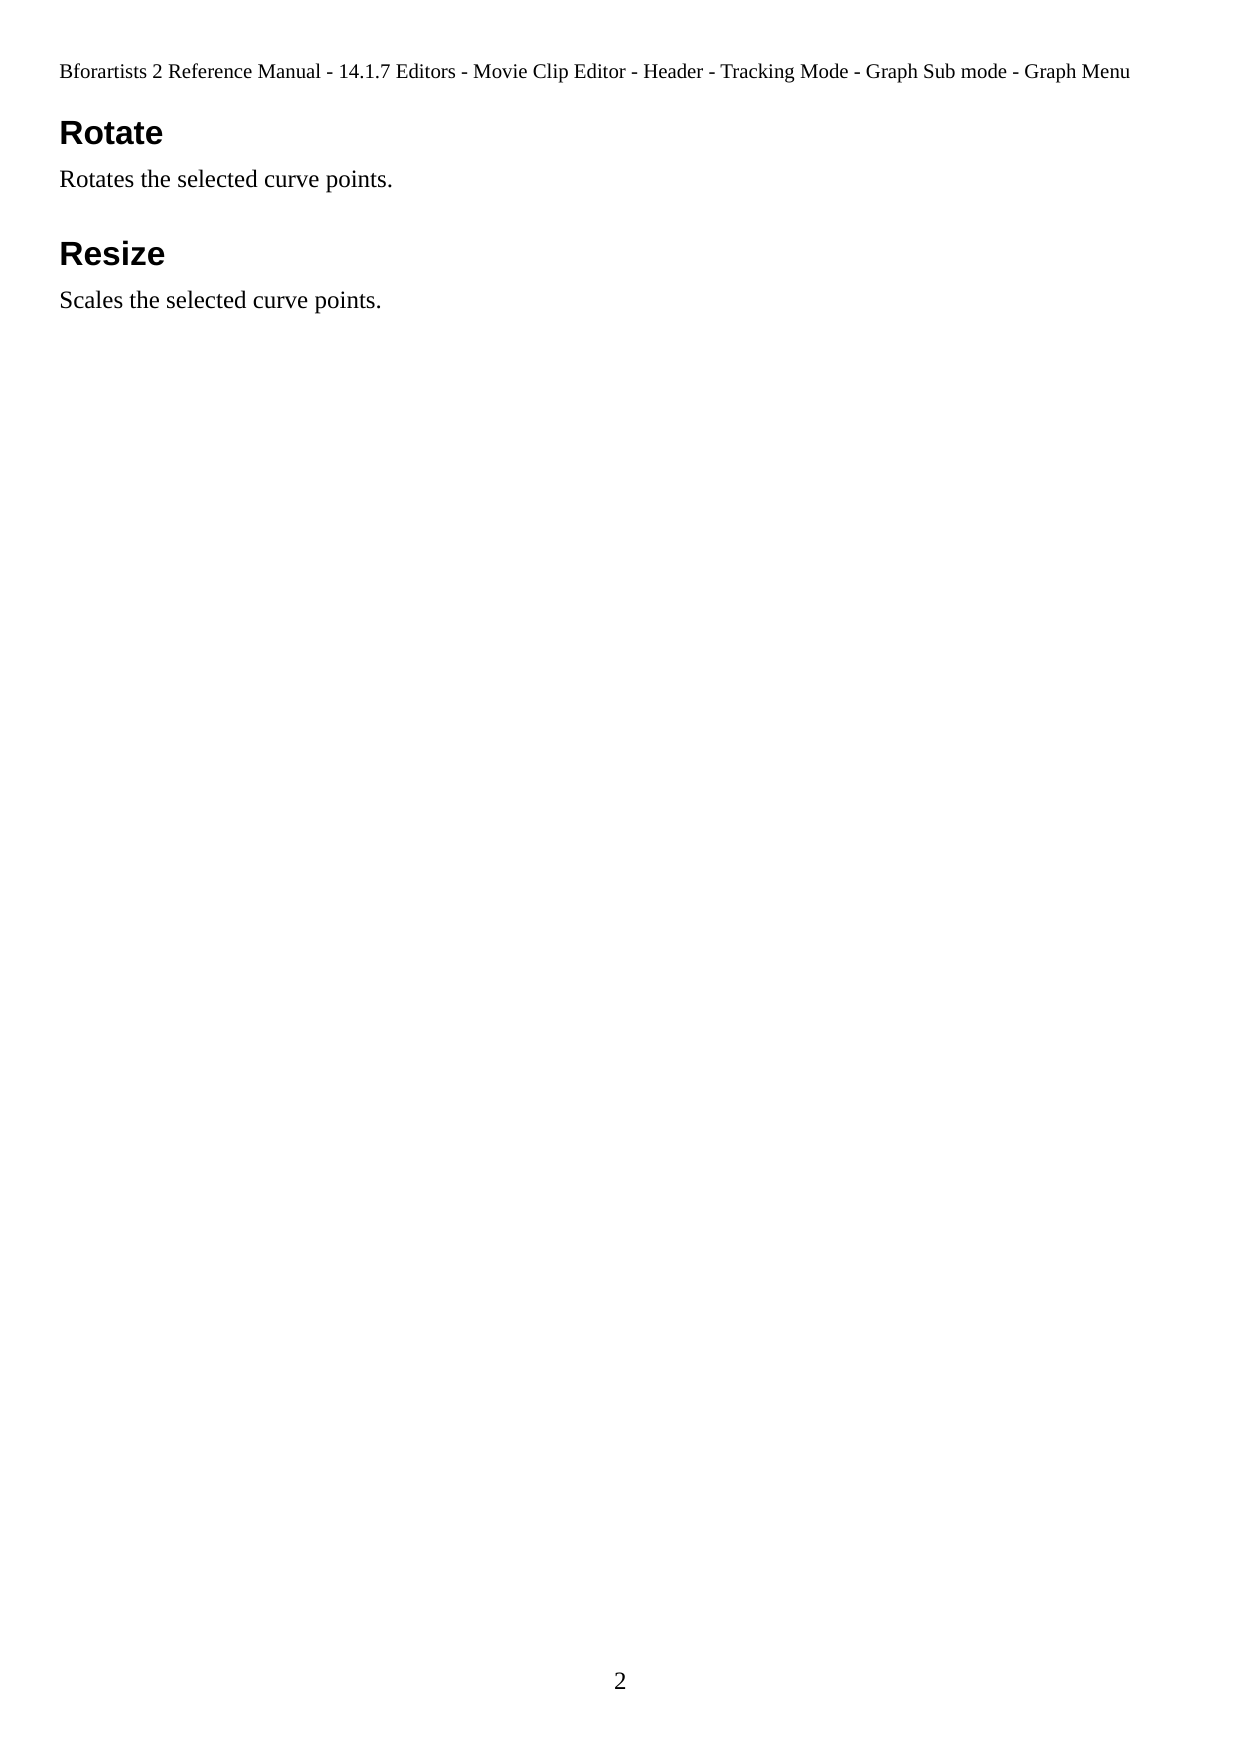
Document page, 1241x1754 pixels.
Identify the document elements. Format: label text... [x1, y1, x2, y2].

text Scales the selected curve points. [59, 285, 1181, 313]
subtitle Resize [59, 234, 1181, 272]
text Rotates the selected curve points. [59, 164, 1181, 192]
subtitle Rotate [59, 113, 1181, 151]
